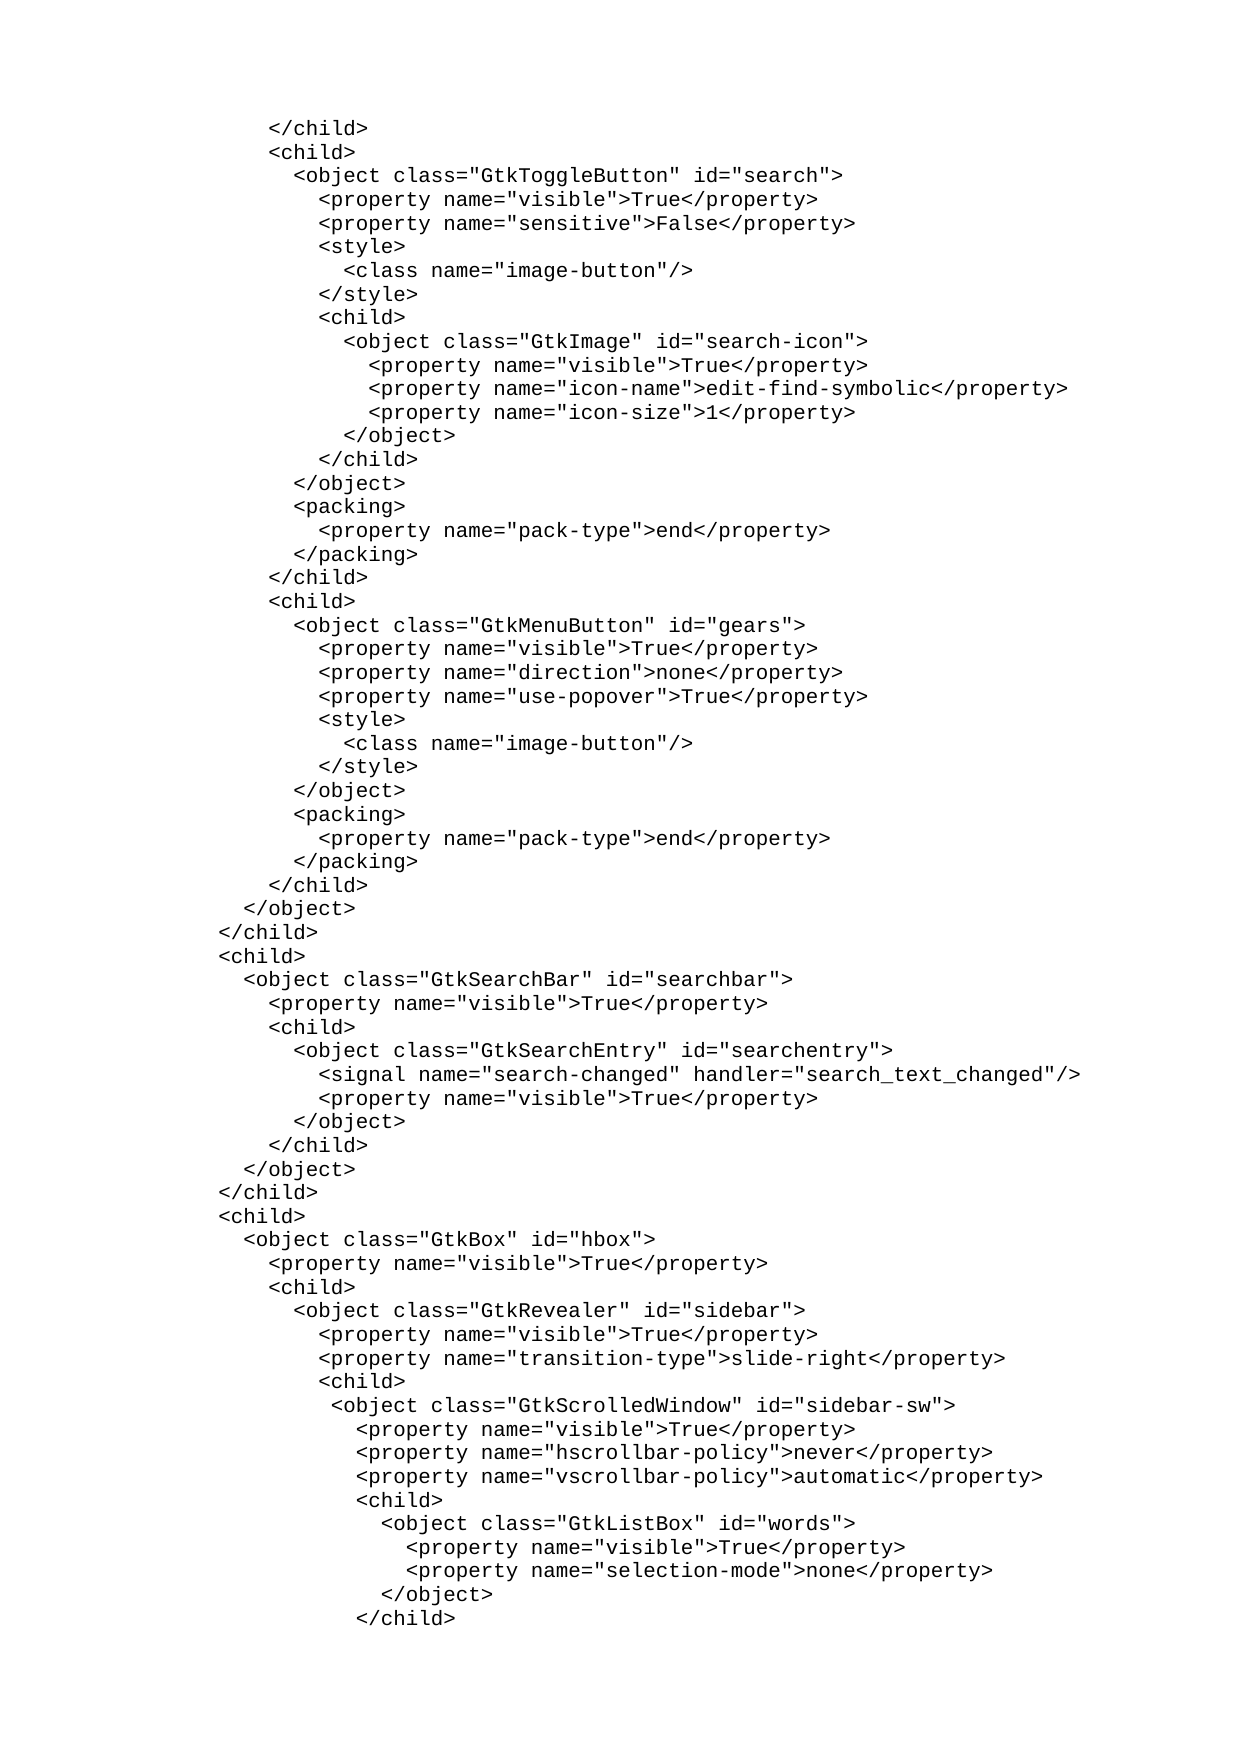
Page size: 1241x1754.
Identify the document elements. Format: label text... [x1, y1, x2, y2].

table_header </child> <child> <object class="GtkToggleButton" id="search"> <property name="visible">True</property> <property name="sensitive">False</property> <style> <class name="image-button"/> </style> <child> <object class="GtkImage" id="search-icon"> <property name="visible">True</property> <property name="icon-name">edit-find-symbolic</property> <property name="icon-size">1</property> </object> </child> </object> <packing> <property name="pack-type">end</property> </packing> </child> <child> <object class="GtkMenuButton" id="gears"> <property name="visible">True</property> <property name="direction">none</property> <property name="use-popover">True</property> <style> <class name="image-button"/> </style> </object> <packing> <property name="pack-type">end</property> </packing> </child> </object> </child> <child> <object class="GtkSearchBar" id="searchbar"> <property name="visible">True</property> <child> <object class="GtkSearchEntry" id="searchentry"> <signal name="search-changed" handler="search_text_changed"/> <property name="visible">True</property> </object> </child> </object> </child> <child> <object class="GtkBox" id="hbox"> <property name="visible">True</property> <child> <object class="GtkRevealer" id="sidebar"> <property name="visible">True</property> <property name="transition-type">slide-right</property> <child> <object class="GtkScrolledWindow" id="sidebar-sw"> <property name="visible">True</property> <property name="hscrollbar-policy">never</property> <property name="vscrollbar-policy">automatic</property> <child> <object class="GtkListBox" id="words"> <property name="visible">True</property> <property name="selection-mode">none</property> </object> </child> [118, 118, 1195, 1631]
